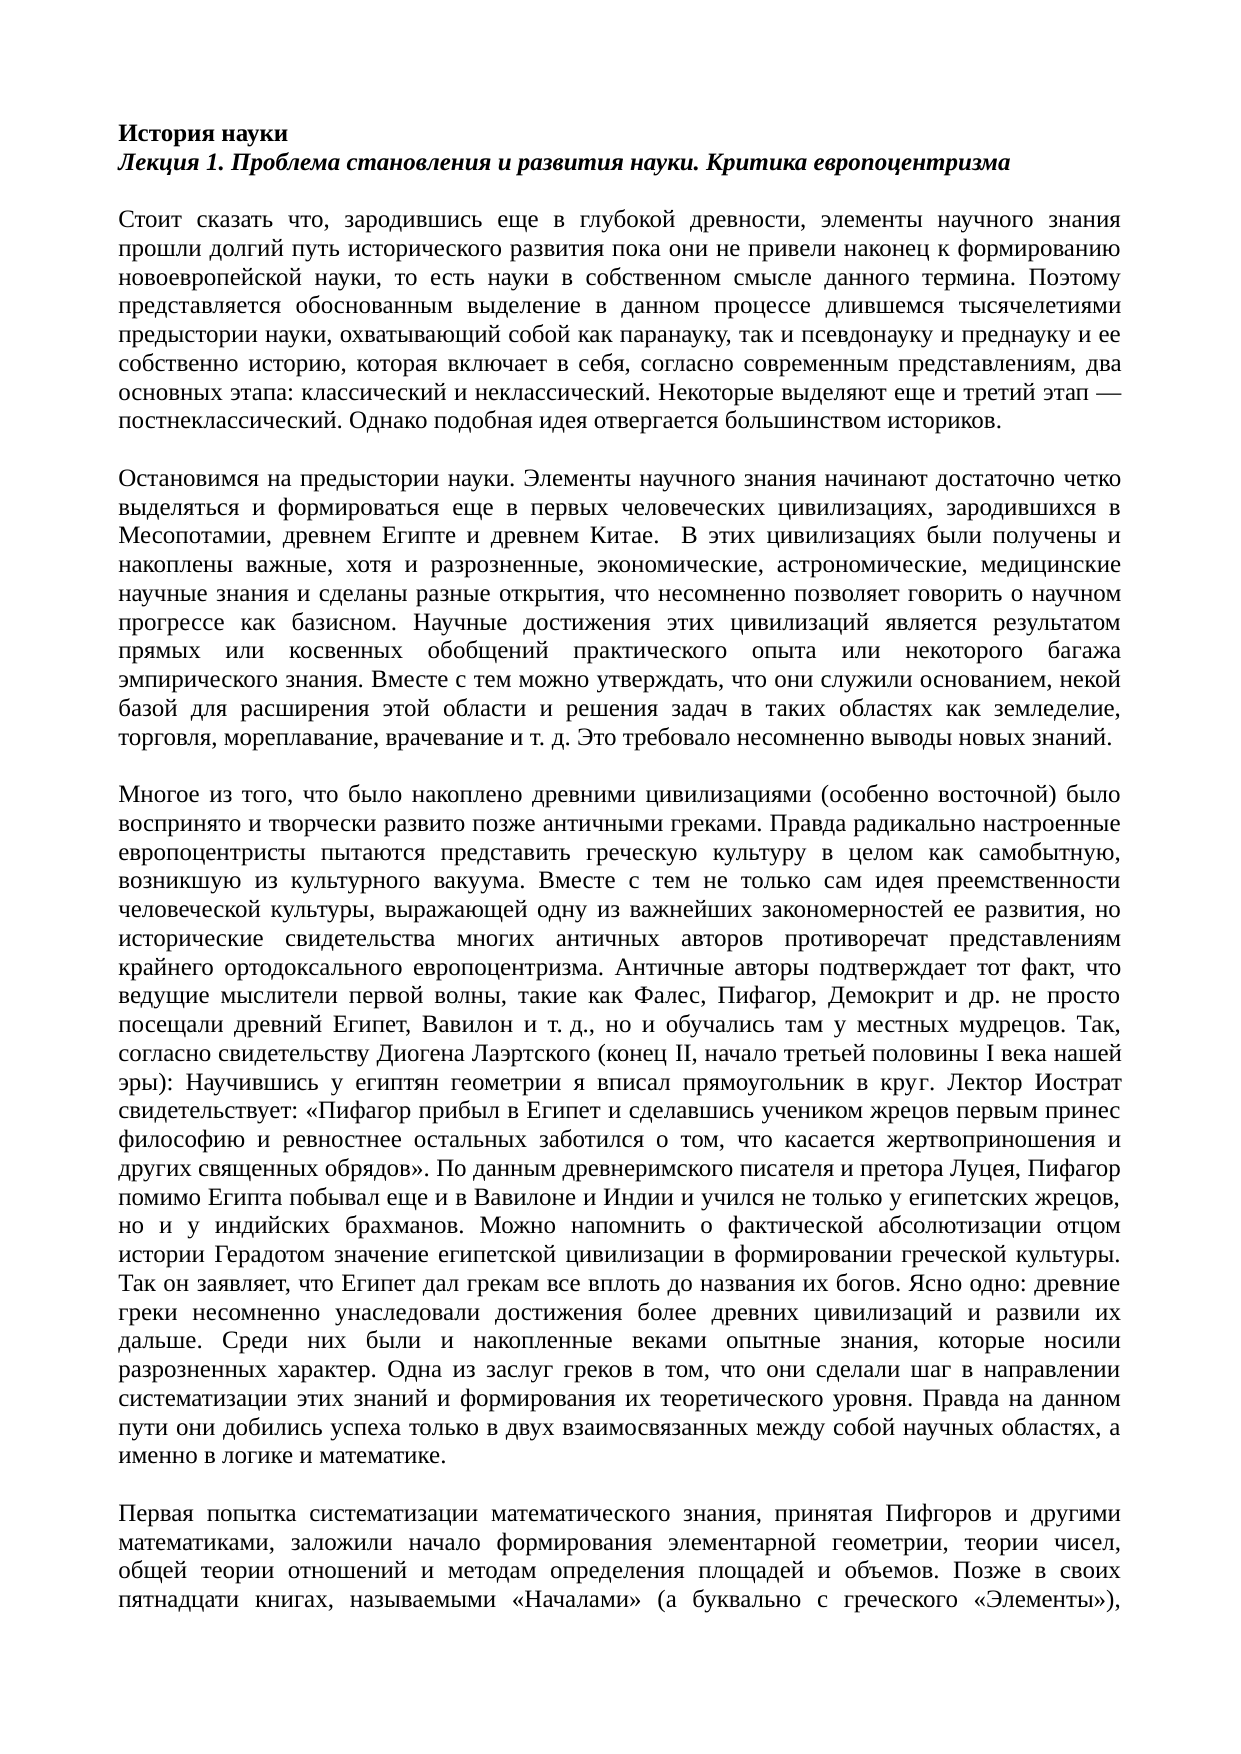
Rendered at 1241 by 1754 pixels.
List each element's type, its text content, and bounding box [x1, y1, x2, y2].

text Лекция 1. Проблема становления и развития науки. Критика европоцентризма [118, 147, 1122, 176]
text Стоит сказать что, зародившись еще в глубокой древности, элементы научного знания прошли долгий путь исторического развития пока они не привели наконец к формированию новоевропейской науки, то есть науки в собственном смысле данного термина. Поэтому представляется обоснованным выделение в данном процессе длившемся тысячелетиями предыстории науки, охватывающий собой как паранауку, так и псевдонауку и преднауку и ее собственно историю, которая включает в себя, согласно современным представлениям, два основных этапа: классический и неклассический. Некоторые выделяют еще и третий этап — постнеклассический. Однако подобная идея отвергается большинством историков. [118, 204, 1122, 434]
text Первая попытка систематизации математического знания, принятая Пифгоров и другими математиками, заложили начало формирования элементарной геометрии, теории чисел, общей теории отношений и методам определения площадей и объемов. Позже в своих пятнадцати книгах, называемыми «Началами» (а буквально с греческого «Элементы»), [118, 1498, 1122, 1613]
text История науки [118, 118, 1122, 147]
text Многое из того, что было накоплено древними цивилизациями (особенно восточной) было воспринято и творчески развито позже античными греками. Правда радикально настроенные европоцентристы пытаются представить греческую культуру в целом как самобытную, возникшую из культурного вакуума. Вместе с тем не только сам идея преемственности человеческой культуры, выражающей одну из важнейших закономерностей ее развития, но исторические свидетельства многих античных авторов противоречат представлениям крайнего ортодоксального европоцентризма. Античные авторы подтверждает тот факт, что ведущие мыслители первой волны, такие как Фалес, Пифагор, Демокрит и др. не просто посещали древний Египет, Вавилон и т. д., но и обучались там у местных мудрецов. Так, согласно свидетельству Диогена Лаэртского (конец II, начало третьей половины I века нашей эры): Научившись у египтян геометрии я вписал прямоугольник в круг. Лектор Иострат свидетельствует: «Пифагор прибыл в Египет и сделавшись учеником жрецов первым принес философию и ревностнее остальных заботился о том, что касается жертвоприношения и других священных обрядов». По данным древнеримского писателя и претора Луцея, Пифагор помимо Египта побывал еще и в Вавилоне и Индии и учился не только у египетских жрецов, но и у индийских брахманов. Можно напомнить о фактической абсолютизации отцом истории Герадотом значение египетской цивилизации в формировании греческой культуры. Так он заявляет, что Египет дал грекам все вплоть до названия их богов. Ясно одно: древние греки несомненно унаследовали достижения более древних цивилизаций и развили их дальше. Среди них были и накопленные веками опытные знания, которые носили разрозненных характер. Одна из заслуг греков в том, что они сделали шаг в направлении систематизации этих знаний и формирования их теоретического уровня. Правда на данном пути они добились успеха только в двух взаимосвязанных между собой научных областях, а именно в логике и математике. [118, 779, 1122, 1469]
text Остановимся на предыстории науки. Элементы научного знания начинают достаточно четко выделяться и формироваться еще в первых человеческих цивилизациях, зародившихся в Месопотамии, древнем Египте и древнем Китае. В этих цивилизациях были получены и накоплены важные, хотя и разрозненные, экономические, астрономические, медицинские научные знания и сделаны разные открытия, что несомненно позволяет говорить о научном прогрессе как базисном. Научные достижения этих цивилизаций является результатом прямых или косвенных обобщений практического опыта или некоторого багажа эмпирического знания. Вместе с тем можно утверждать, что они служили основанием, некой базой для расширения этой области и решения задач в таких областях как земледелие, торговля, мореплавание, врачевание и т. д. Это требовало несомненно выводы новых знаний. [118, 463, 1122, 751]
